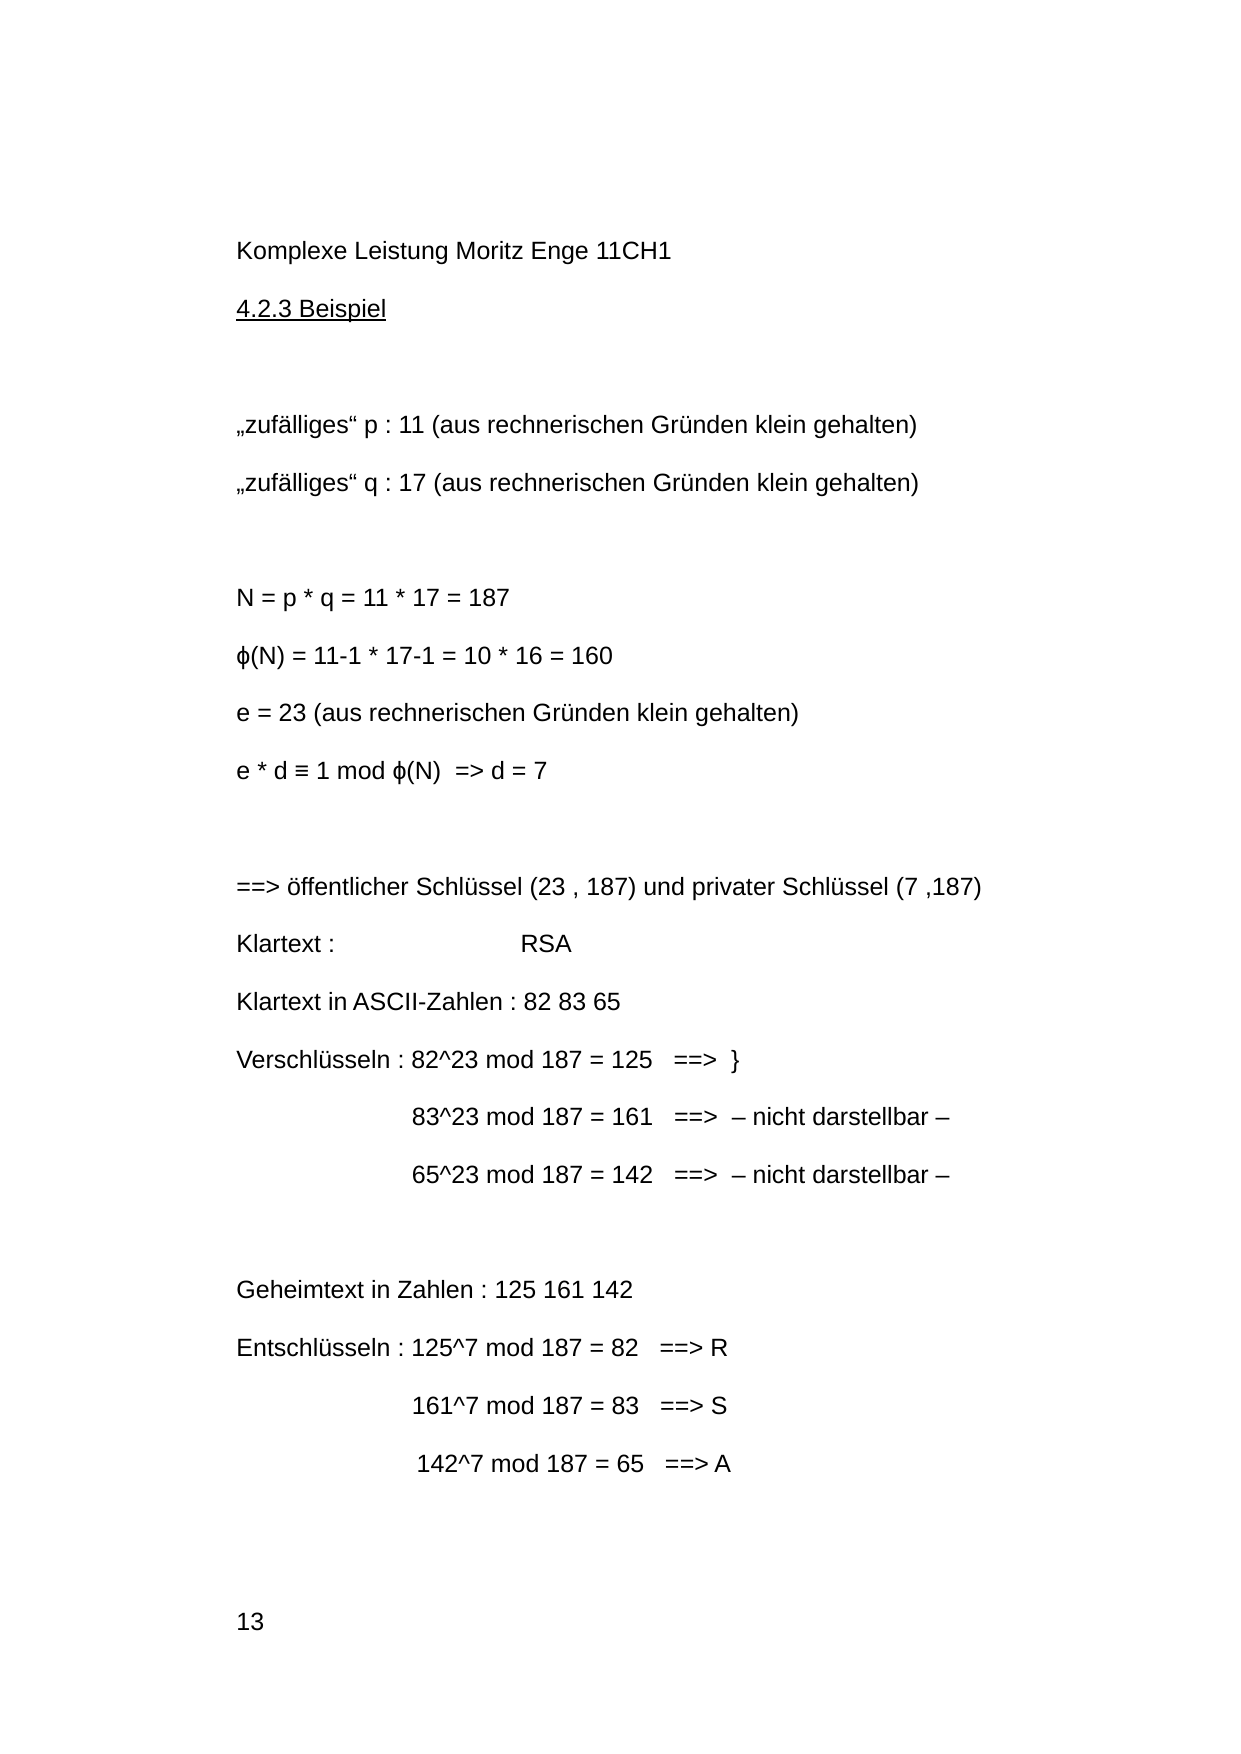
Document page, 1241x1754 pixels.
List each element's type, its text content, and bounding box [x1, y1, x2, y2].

text Klartext : RSA [236, 929, 1122, 958]
text 161^7 mod 187 = 83 ==> S [236, 1391, 1122, 1420]
text „zufälliges“ q : 17 (aus rechnerischen Gründen klein gehalten) [236, 468, 1122, 496]
text 83^23 mod 187 = 161 ==> – nicht darstellbar – [236, 1102, 1122, 1131]
text N = p * q = 11 * 17 = 187 [236, 583, 1122, 612]
text 142^7 mod 187 = 65 ==> A [236, 1449, 1122, 1477]
text „zufälliges“ p : 11 (aus rechnerischen Gründen klein gehalten) [236, 410, 1122, 439]
text 4.2.3 Beispiel [236, 294, 1122, 323]
text e * d ≡ 1 mod ϕ(N) => d = 7 [236, 756, 1122, 785]
text ϕ(N) = 11-1 * 17-1 = 10 * 16 = 160 [236, 641, 1122, 669]
text 65^23 mod 187 = 142 ==> – nicht darstellbar – [236, 1160, 1122, 1189]
text e = 23 (aus rechnerischen Gründen klein gehalten) [236, 698, 1122, 727]
text Geheimtext in Zahlen : 125 161 142 [236, 1276, 1122, 1304]
text Entschlüsseln : 125^7 mod 187 = 82 ==> R [236, 1333, 1122, 1362]
text ==> öffentlicher Schlüssel (23 , 187) und privater Schlüssel (7 ,187) [236, 872, 1122, 900]
text Verschlüsseln : 82^23 mod 187 = 125 ==> } [236, 1045, 1122, 1073]
text Klartext in ASCII-Zahlen : 82 83 65 [236, 987, 1122, 1016]
